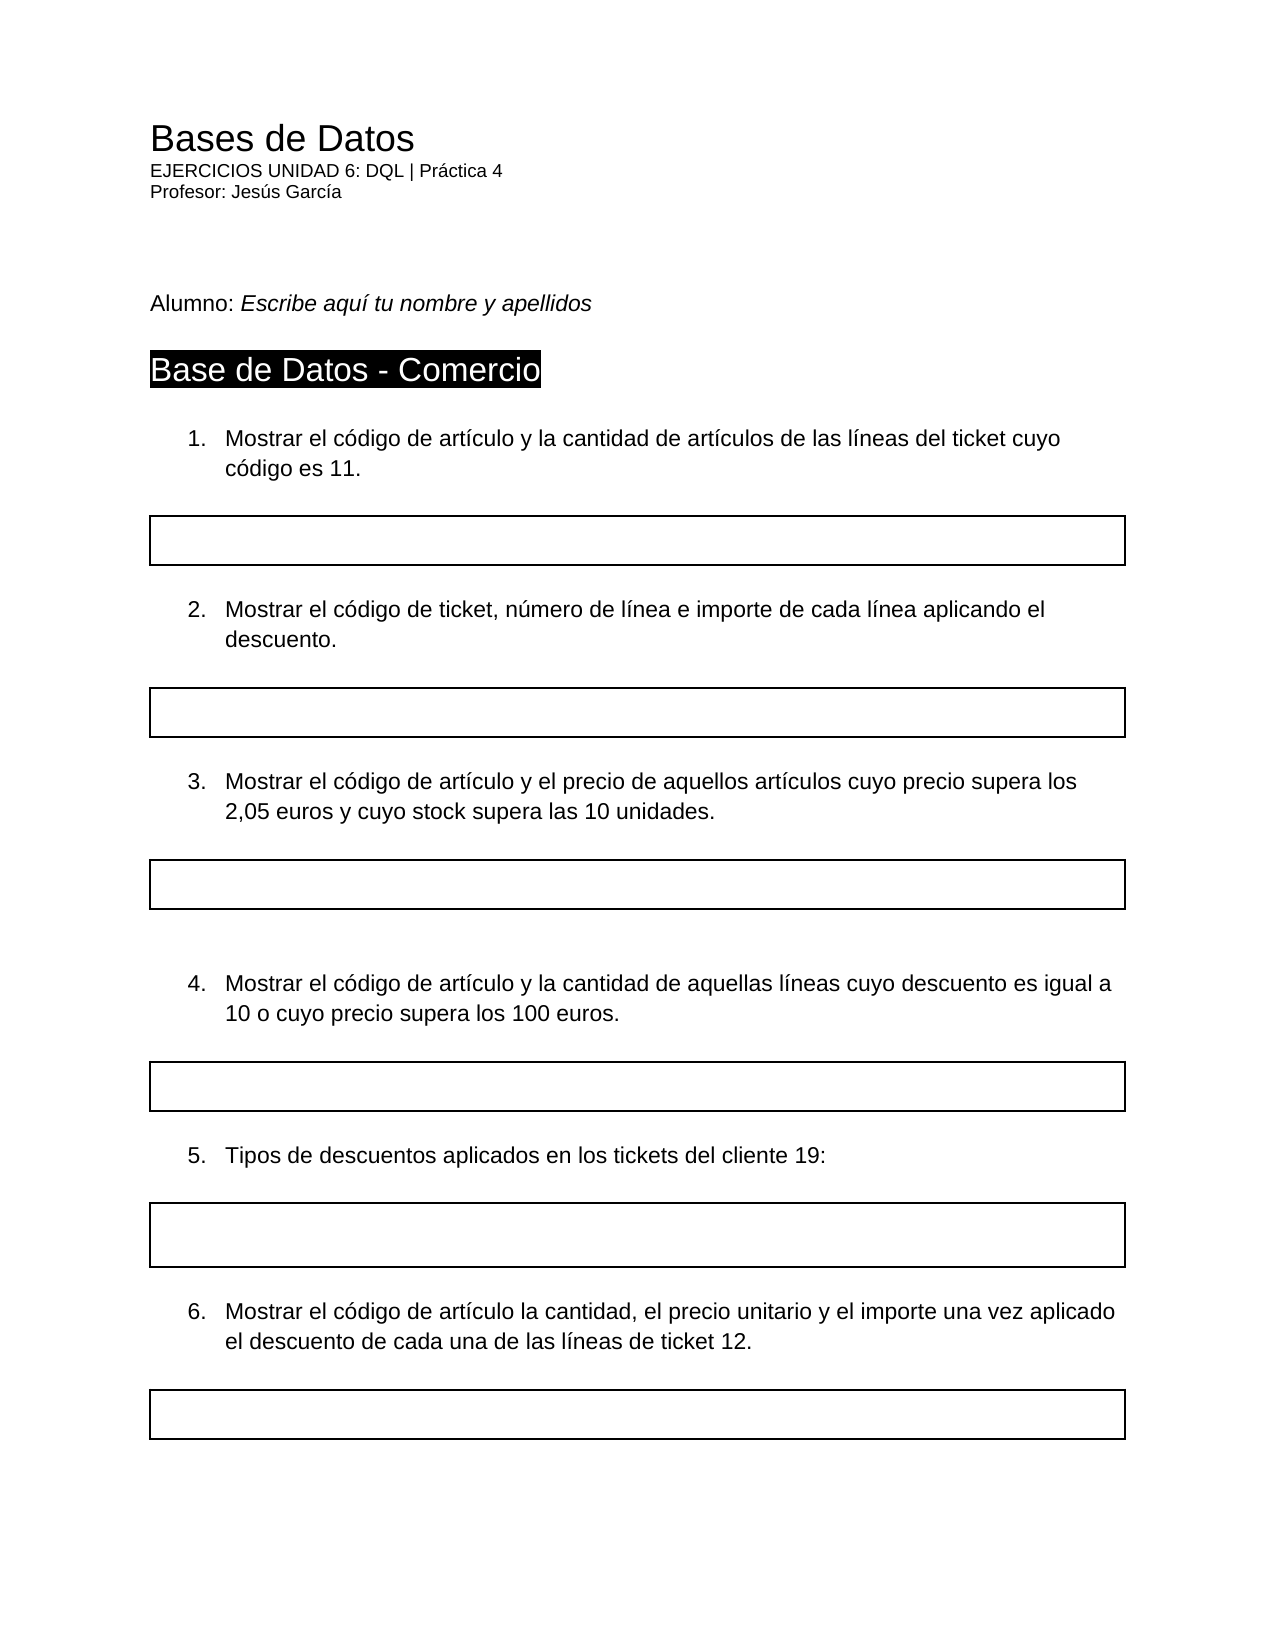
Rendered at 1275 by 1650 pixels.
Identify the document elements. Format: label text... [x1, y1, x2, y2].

text Alumno: Escribe aquí tu nombre y apellidos [150, 290, 1125, 316]
table_header [151, 1391, 1124, 1437]
table_header [151, 1063, 1124, 1109]
list Mostrar el código de artículo y la cantidad de aquellas líneas cuyo descuento es igual a 10 o cuyo precio supera los 100 euros. [187, 970, 1125, 1027]
list Tipos de descuentos aplicados en los tickets del cliente 19: [187, 1142, 1125, 1168]
table_header [151, 1204, 1124, 1266]
table_header [151, 517, 1124, 564]
table_header [151, 689, 1124, 736]
list Mostrar el código de ticket, número de línea e importe de cada línea aplicando el descuento. [187, 596, 1125, 653]
table_header [151, 861, 1124, 907]
list Mostrar el código de artículo y el precio de aquellos artículos cuyo precio supera los 2,05 euros y cuyo stock supera las 10 unidades. [187, 768, 1125, 824]
list Mostrar el código de artículo y la cantidad de artículos de las líneas del ticket cuyo código es 11. [187, 424, 1125, 481]
text Base de Datos - Comercio [150, 350, 1125, 388]
list Mostrar el código de artículo la cantidad, el precio unitario y el importe una vez aplicado el descuento de cada una de las líneas de ticket 12. [187, 1298, 1125, 1354]
